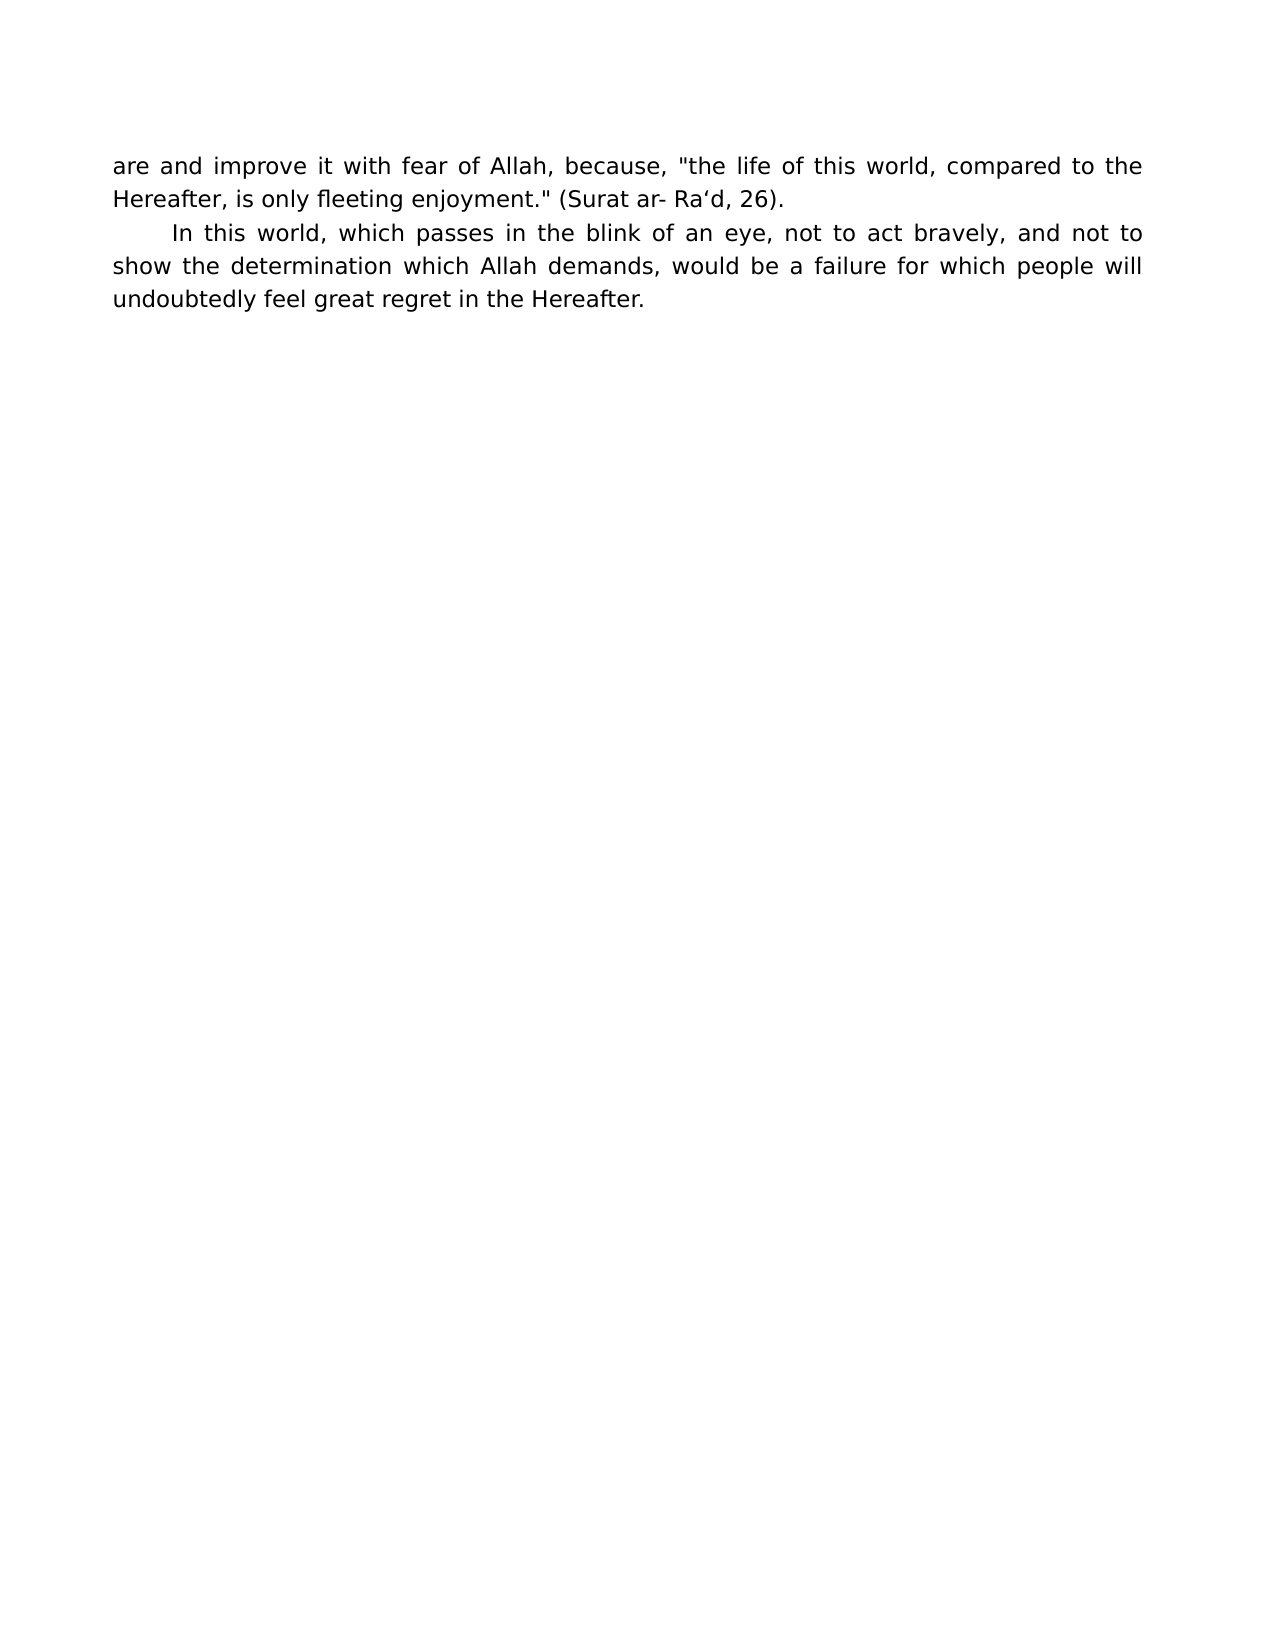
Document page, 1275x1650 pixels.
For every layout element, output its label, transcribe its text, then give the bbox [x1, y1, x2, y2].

text are and improve it with fear of Allah, because, "the life of this world, compared to the Hereafter, is only fleeting enjoyment." (Surat ar- Ra‘d, 26). [112, 148, 1145, 214]
text In this world, which passes in the blink of an eye, not to act bravely, and not to show the determination which Allah demands, would be a failure for which people will undoubtedly feel great regret in the Hereafter. [112, 214, 1145, 314]
